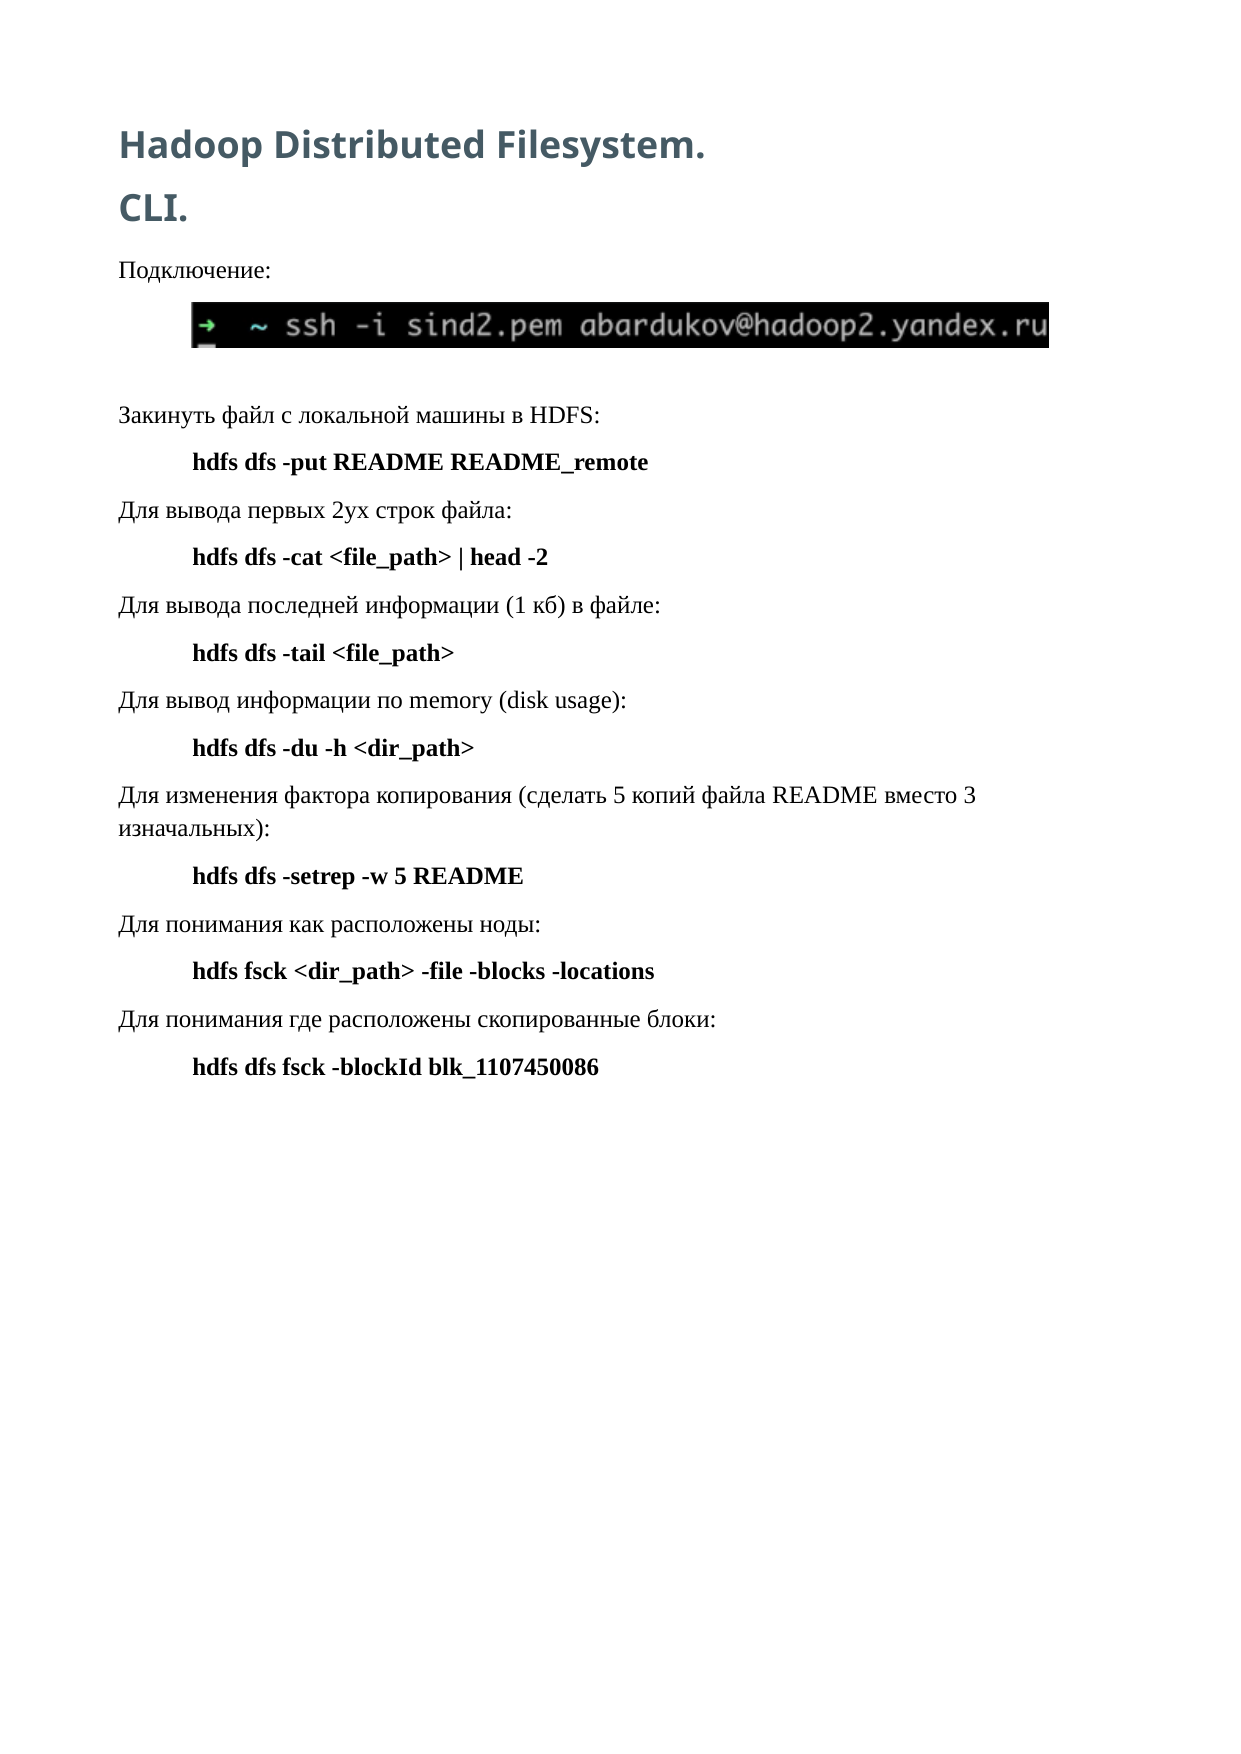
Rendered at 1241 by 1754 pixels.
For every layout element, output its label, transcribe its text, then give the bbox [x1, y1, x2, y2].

text Подключение: [118, 255, 1122, 284]
picture [191, 302, 1049, 348]
subtitle Hadoop Distributed Filesystem. [118, 118, 1122, 169]
text hdfs dfs -put README README_remote [118, 447, 1122, 476]
text hdfs dfs -du -h <dir_path> [118, 733, 1122, 762]
text hdfs dfs fsck -blockId blk_1107450086 [118, 1052, 1122, 1080]
text Для изменения фактора копирования (сделать 5 копий файла README вместо 3 изначальных): [118, 781, 1122, 842]
text hdfs dfs -cat <file_path> | head -2 [118, 542, 1122, 571]
text Для понимания где расположены скопированные блоки: [118, 1004, 1122, 1033]
text Для вывода последней информации (1 кб) в файле: [118, 590, 1122, 619]
text Для вывод информации по memory (disk usage): [118, 685, 1122, 714]
text Закинуть файл c локальной машины в HDFS: [118, 400, 1122, 428]
text hdfs dfs -tail <file_path> [118, 638, 1122, 666]
text hdfs dfs -setrep -w 5 README [118, 861, 1122, 890]
text CLI. [118, 182, 1122, 233]
text Для понимания как расположены ноды: [118, 909, 1122, 937]
text hdfs fsck <dir_path> -file -blocks -locations [118, 956, 1122, 985]
text Для вывода первых 2ух строк файла: [118, 495, 1122, 524]
